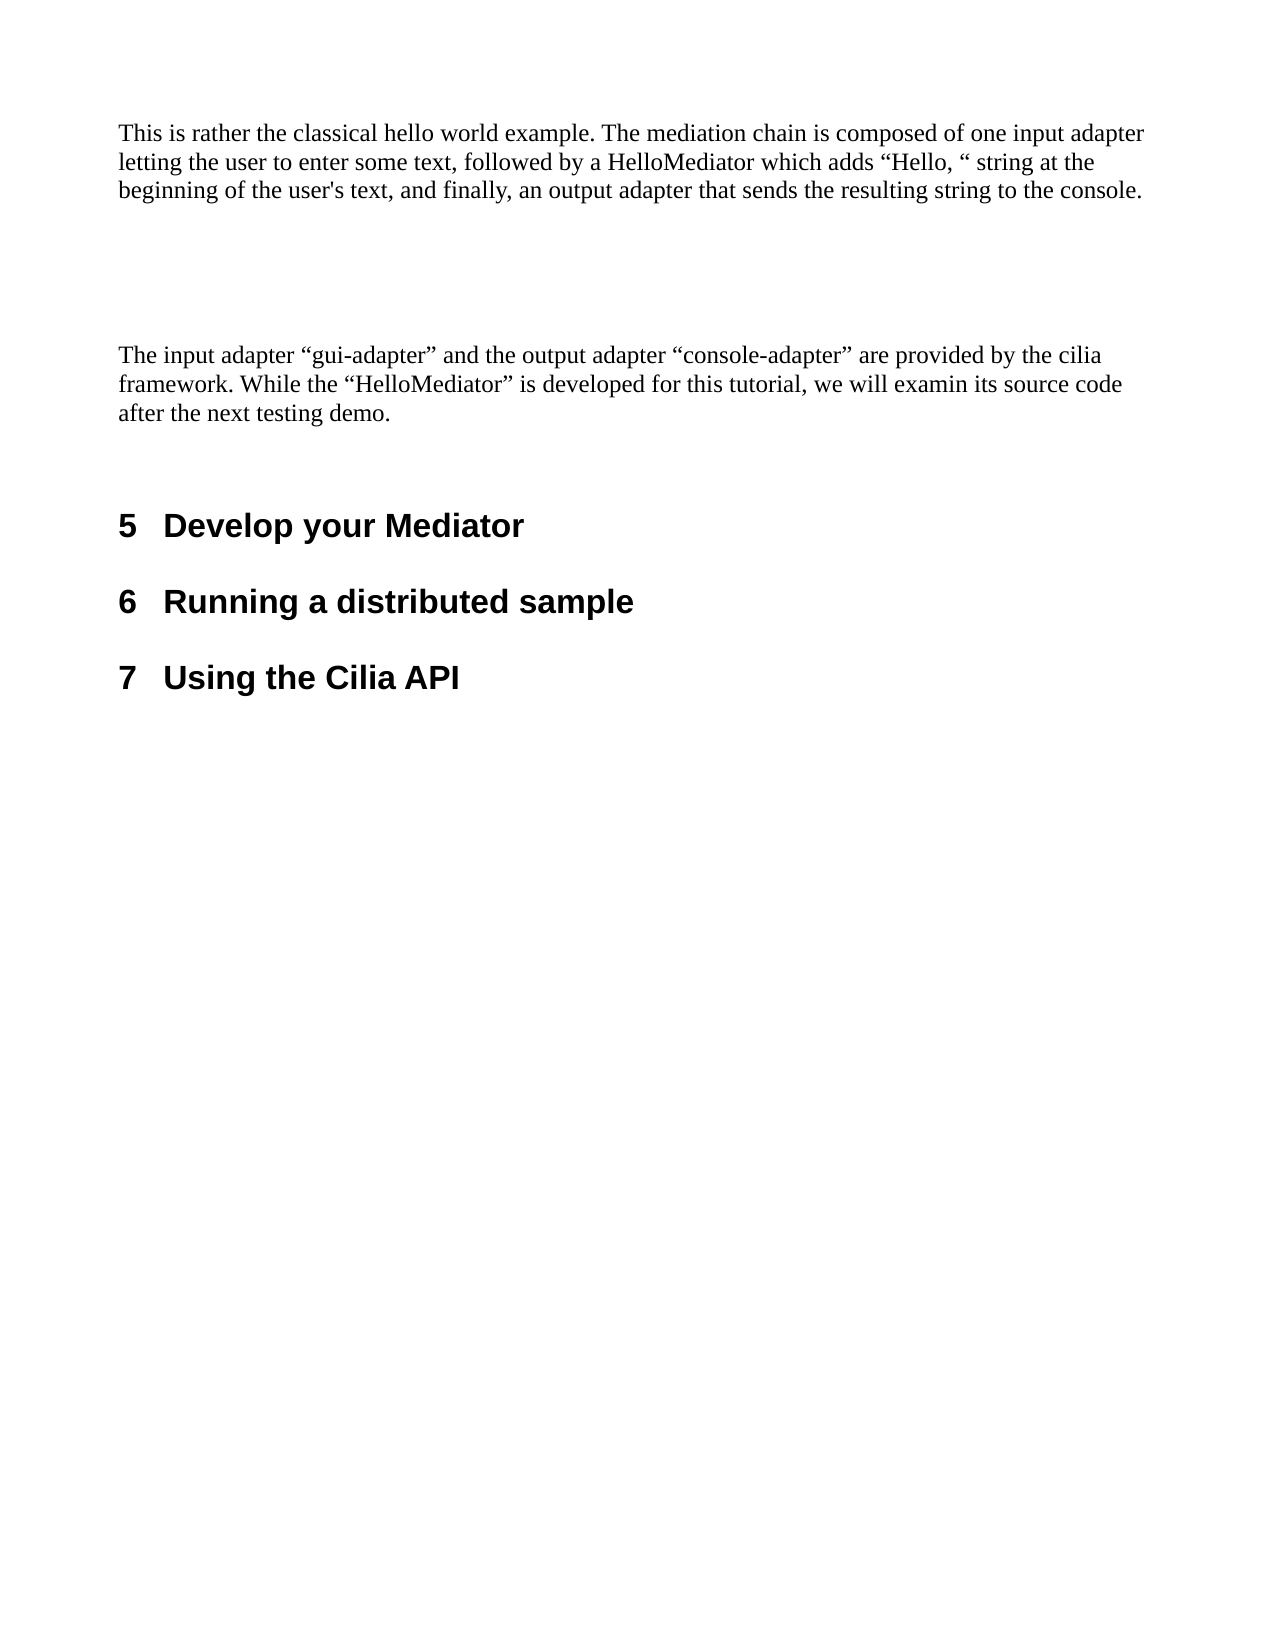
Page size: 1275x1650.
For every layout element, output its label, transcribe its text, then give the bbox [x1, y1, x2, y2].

subtitle Using the Cilia API [118, 658, 1157, 697]
text The input adapter “gui-adapter” and the output adapter “console-adapter” are provided by the cilia framework. While the “HelloMediator” is developed for this tutorial, we will examin its source code after the next testing demo. [118, 341, 1157, 427]
text This is rather the classical hello world example. The mediation chain is composed of one input adapter letting the user to enter some text, followed by a HelloMediator which adds “Hello, “ string at the beginning of the user's text, and finally, an output adapter that sends the resulting string to the console. [118, 118, 1157, 204]
subtitle Running a distributed sample [118, 582, 1157, 620]
subtitle Develop your Mediator [118, 506, 1157, 544]
